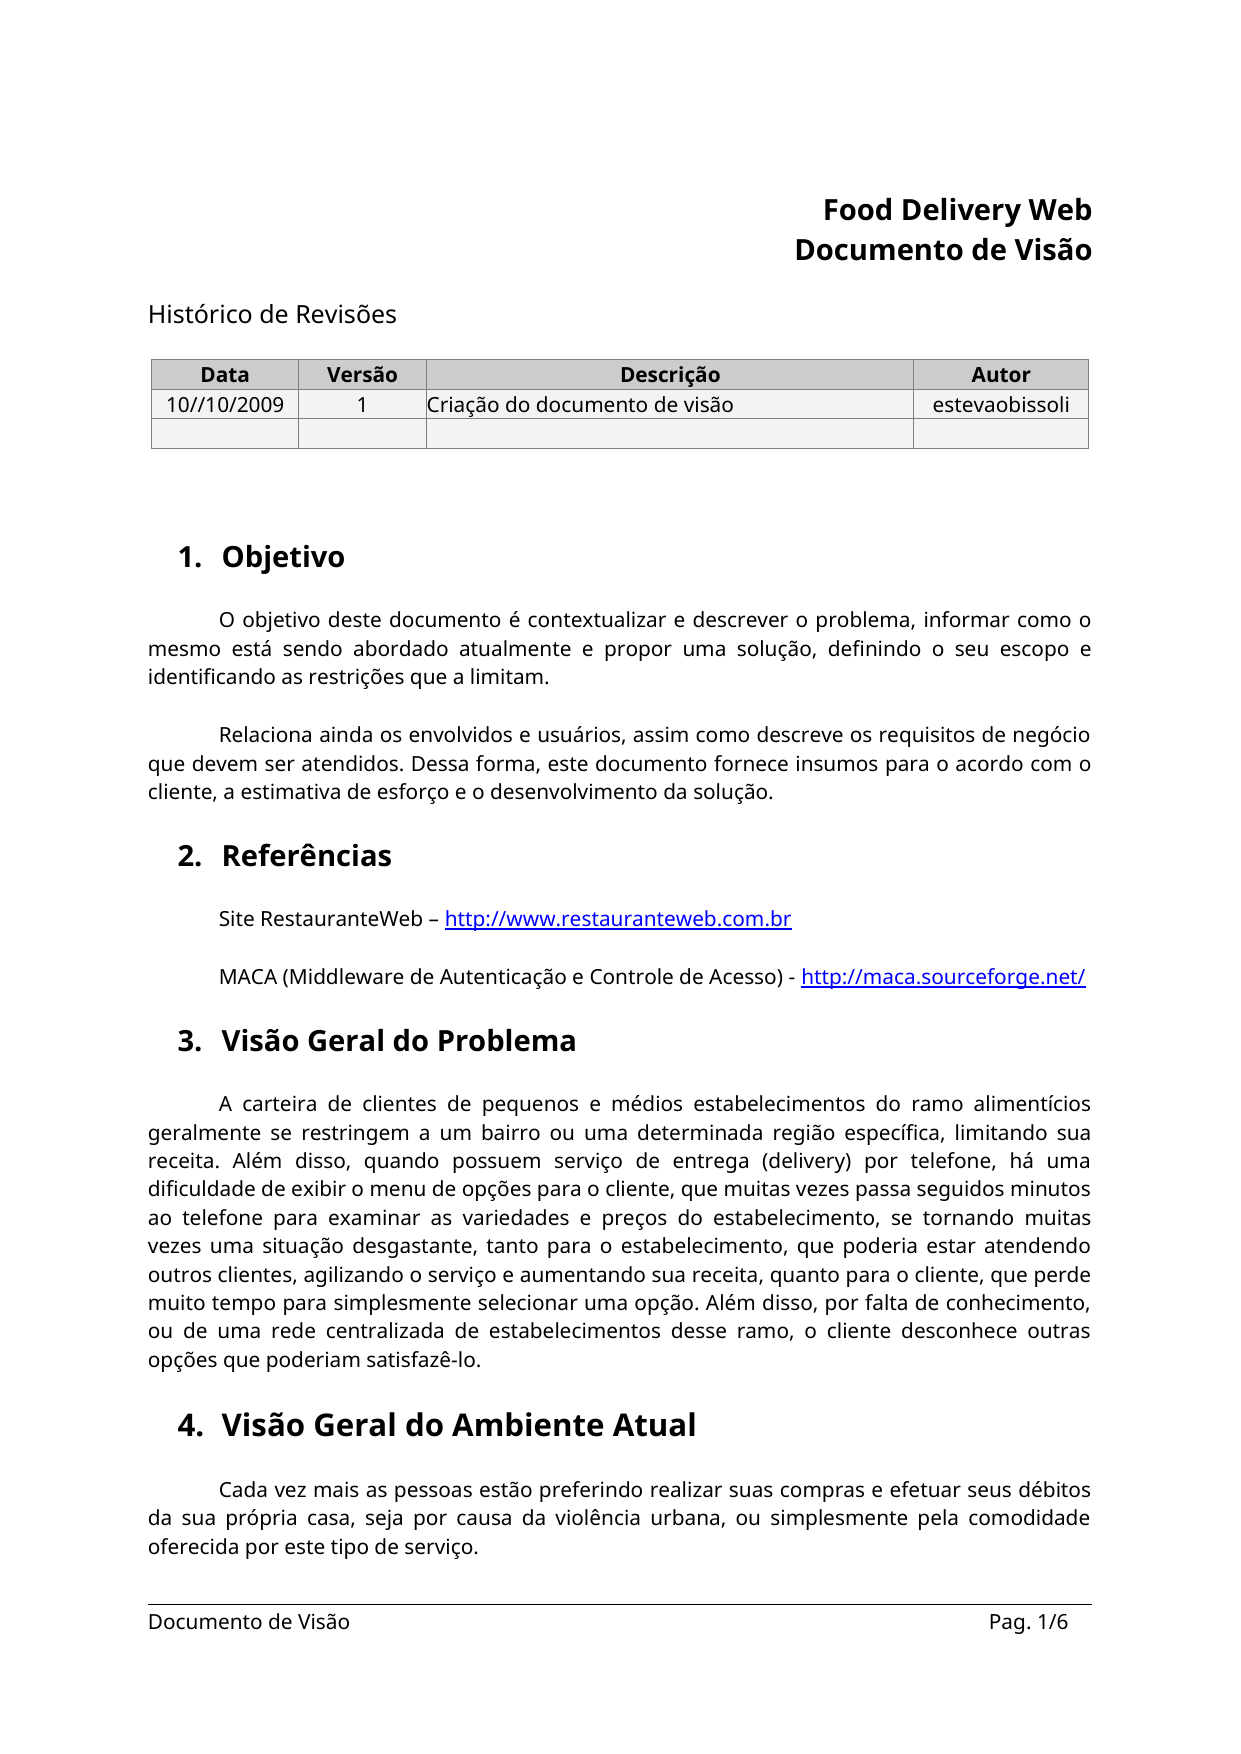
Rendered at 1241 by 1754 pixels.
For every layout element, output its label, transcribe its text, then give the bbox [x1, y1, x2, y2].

subtitle Visão Geral do Ambiente Atual [148, 1403, 1092, 1446]
table_cell [299, 419, 426, 448]
table_header Data [152, 360, 298, 389]
table_header Descrição [427, 360, 913, 389]
subtitle Referências [148, 835, 1092, 875]
text A carteira de clientes de pequenos e médios estabelecimentos do ramo alimentícios geralmente se restringem a um bairro ou uma determinada região específica, limitando sua receita. Além disso, quando possuem serviço de entrega (delivery) por telefone, há uma dificuldade de exibir o menu de opções para o cliente, que muitas vezes passa seguidos minutos ao telefone para examinar as variedades e preços do estabelecimento, se tornando muitas vezes uma situação desgastante, tanto para o estabelecimento, que poderia estar atendendo outros clientes, agilizando o serviço e aumentando sua receita, quanto para o cliente, que perde muito tempo para simplesmente selecionar uma opção. Além disso, por falta de conhecimento, ou de uma rede centralizada de estabelecimentos desse ramo, o cliente desconhece outras opções que poderiam satisfazê-lo. [148, 1089, 1092, 1373]
table_cell 1 [299, 390, 426, 418]
table_cell [914, 419, 1088, 448]
text Food Delivery Web [148, 189, 1092, 229]
table_cell estevaobissoli [914, 390, 1088, 418]
text MACA (Middleware de Autenticação e Controle de Acesso) - http://maca.sourceforge.net/ [148, 962, 1092, 991]
table_header Versão [299, 360, 426, 389]
text Relaciona ainda os envolvidos e usuários, assim como descreve os requisitos de negócio que devem ser atendidos. Dessa forma, este documento fornece insumos para o acordo com o cliente, a estimativa de esforço e o desenvolvimento da solução. [148, 720, 1092, 806]
subtitle Visão Geral do Problema [148, 1020, 1092, 1060]
text Histórico de Revisões [148, 297, 1092, 331]
text O objetivo deste documento é contextualizar e descrever o problema, informar como o mesmo está sendo abordado atualmente e propor uma solução, definindo o seu escopo e identificando as restrições que a limitam. [148, 605, 1092, 691]
table_cell [152, 419, 298, 448]
text Documento de Visão [185, 229, 1092, 268]
table_cell [427, 419, 913, 448]
text Cada vez mais as pessoas estão preferindo realizar suas compras e efetuar seus débitos da sua própria casa, seja por causa da violência urbana, ou simplesmente pela comodidade oferecida por este tipo de serviço. [148, 1475, 1092, 1560]
table_cell 10//10/2009 [152, 390, 298, 418]
text Site RestauranteWeb – http://www.restauranteweb.com.br [148, 904, 1092, 933]
table_header Autor [914, 360, 1088, 389]
table_cell Criação do documento de visão [427, 390, 913, 418]
subtitle Objetivo [148, 536, 1092, 576]
